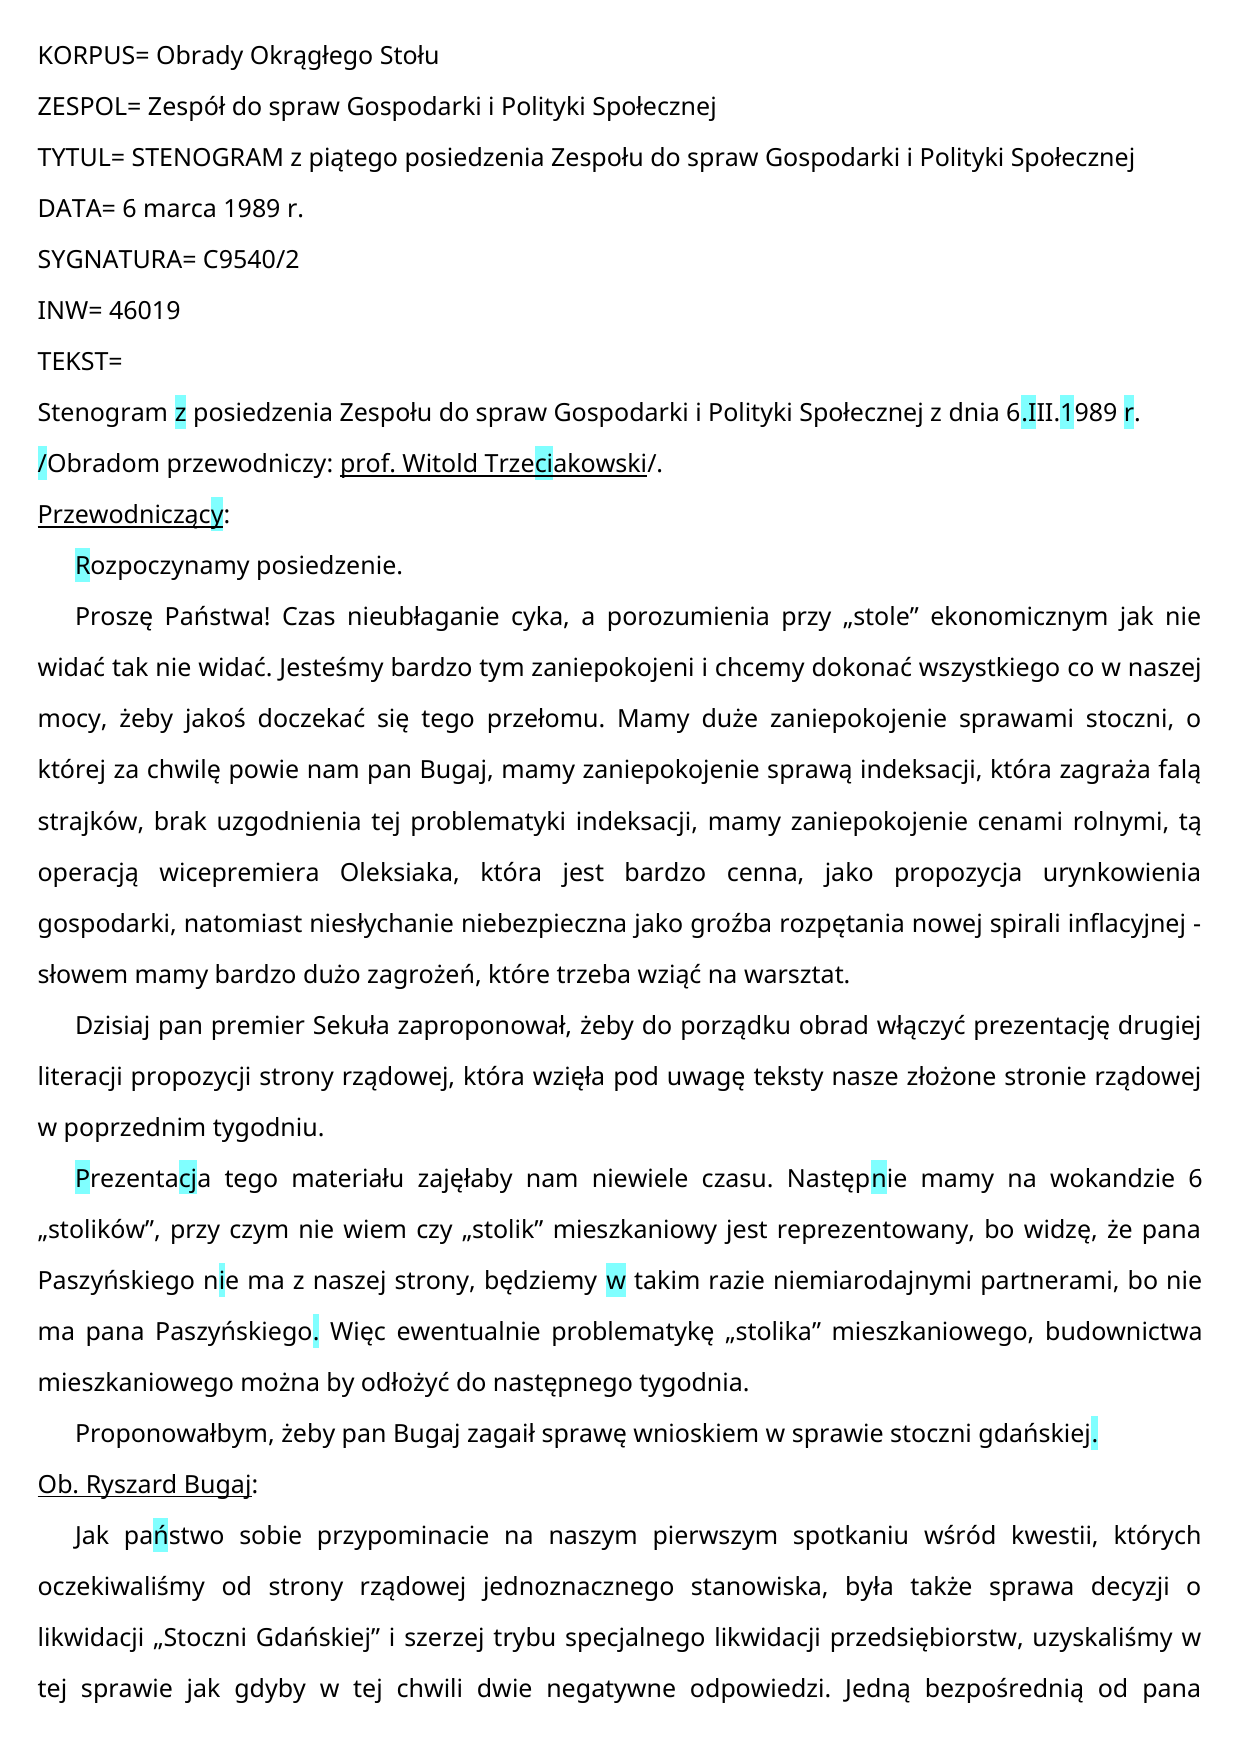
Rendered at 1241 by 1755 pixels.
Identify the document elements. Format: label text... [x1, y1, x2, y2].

text Proszę Państwa! Czas nieubłaganie cyka, a porozumienia przy „stole” ekonomicznym jak nie widać tak nie widać. Jesteśmy bardzo tym zaniepokojeni i chcemy dokonać wszystkiego co w naszej mocy, żeby jakoś doczekać się tego przełomu. Mamy duże zaniepokojenie sprawami stoczni, o której za chwilę powie nam pan Bugaj, mamy zaniepokojenie sprawą indeksacji, która zagraża falą strajków, brak uzgodnienia tej problematyki indeksacji, mamy zaniepokojenie cenami rolnymi, tą operacją wicepremiera Oleksiaka, która jest bardzo cenna, jako propozycja urynkowienia gospodarki, natomiast niesłychanie niebezpieczna jako groźba rozpętania nowej spirali inflacyjnej - słowem mamy bardzo dużo zagrożeń, które trzeba wziąć na warsztat. [37, 599, 1203, 990]
text Przewodniczący: [37, 497, 1203, 531]
text /Obradom przewodniczy: prof. Witold Trzeciakowski/. [37, 446, 1203, 480]
text INW= 46019 [37, 293, 1203, 327]
text ZESPOL= Zespół do spraw Gospodarki i Polityki Społecznej [37, 88, 1203, 123]
text KORPUS= Obrady Okrągłego Stołu [37, 37, 1203, 72]
text Dzisiaj pan premier Sekuła zaproponował, żeby do porządku obrad włączyć prezentację drugiej literacji propozycji strony rządowej, która wzięła pod uwagę teksty nasze złożone stronie rządowej w poprzednim tygodniu. [37, 1007, 1203, 1143]
text DATA= 6 marca 1989 r. [37, 191, 1203, 225]
text TYTUL= STENOGRAM z piątego posiedzenia Zespołu do spraw Gospodarki i Polityki Społecznej [37, 139, 1203, 174]
text Stenogram z posiedzenia Zespołu do spraw Gospodarki i Polityki Społecznej z dnia 6.III.1989 r. [37, 395, 1203, 429]
text SYGNATURA= C9540/2 [37, 242, 1203, 276]
text Prezentacja tego materiału zajęłaby nam niewiele czasu. Następnie mamy na wokandzie 6 „stolików”, przy czym nie wiem czy „stolik” mieszkaniowy jest reprezentowany, bo widzę, że pana Paszyńskiego nie ma z naszej strony, będziemy w takim razie niemiarodajnymi partnerami, bo nie ma pana Paszyńskiego. Więc ewentualnie problematykę „stolika” mieszkaniowego, budownictwa mieszkaniowego można by odłożyć do następnego tygodnia. [37, 1160, 1203, 1399]
text Proponowałbym, żeby pan Bugaj zagaił sprawę wnioskiem w sprawie stoczni gdańskiej. [37, 1416, 1203, 1450]
text Rozpoczynamy posiedzenie. [37, 548, 1203, 582]
text Ob. Ryszard Bugaj: [37, 1467, 1203, 1501]
text TEKST= [37, 344, 1203, 378]
text Jak państwo sobie przypominacie na naszym pierwszym spotkaniu wśród kwestii, których oczekiwaliśmy od strony rządowej jednoznacznego stanowiska, była także sprawa decyzji o likwidacji „Stoczni Gdańskiej” i szerzej trybu specjalnego likwidacji przedsiębiorstw, uzyskaliśmy w tej sprawie jak gdyby w tej chwili dwie negatywne odpowiedzi. Jedną bezpośrednią od pana [37, 1518, 1203, 1705]
